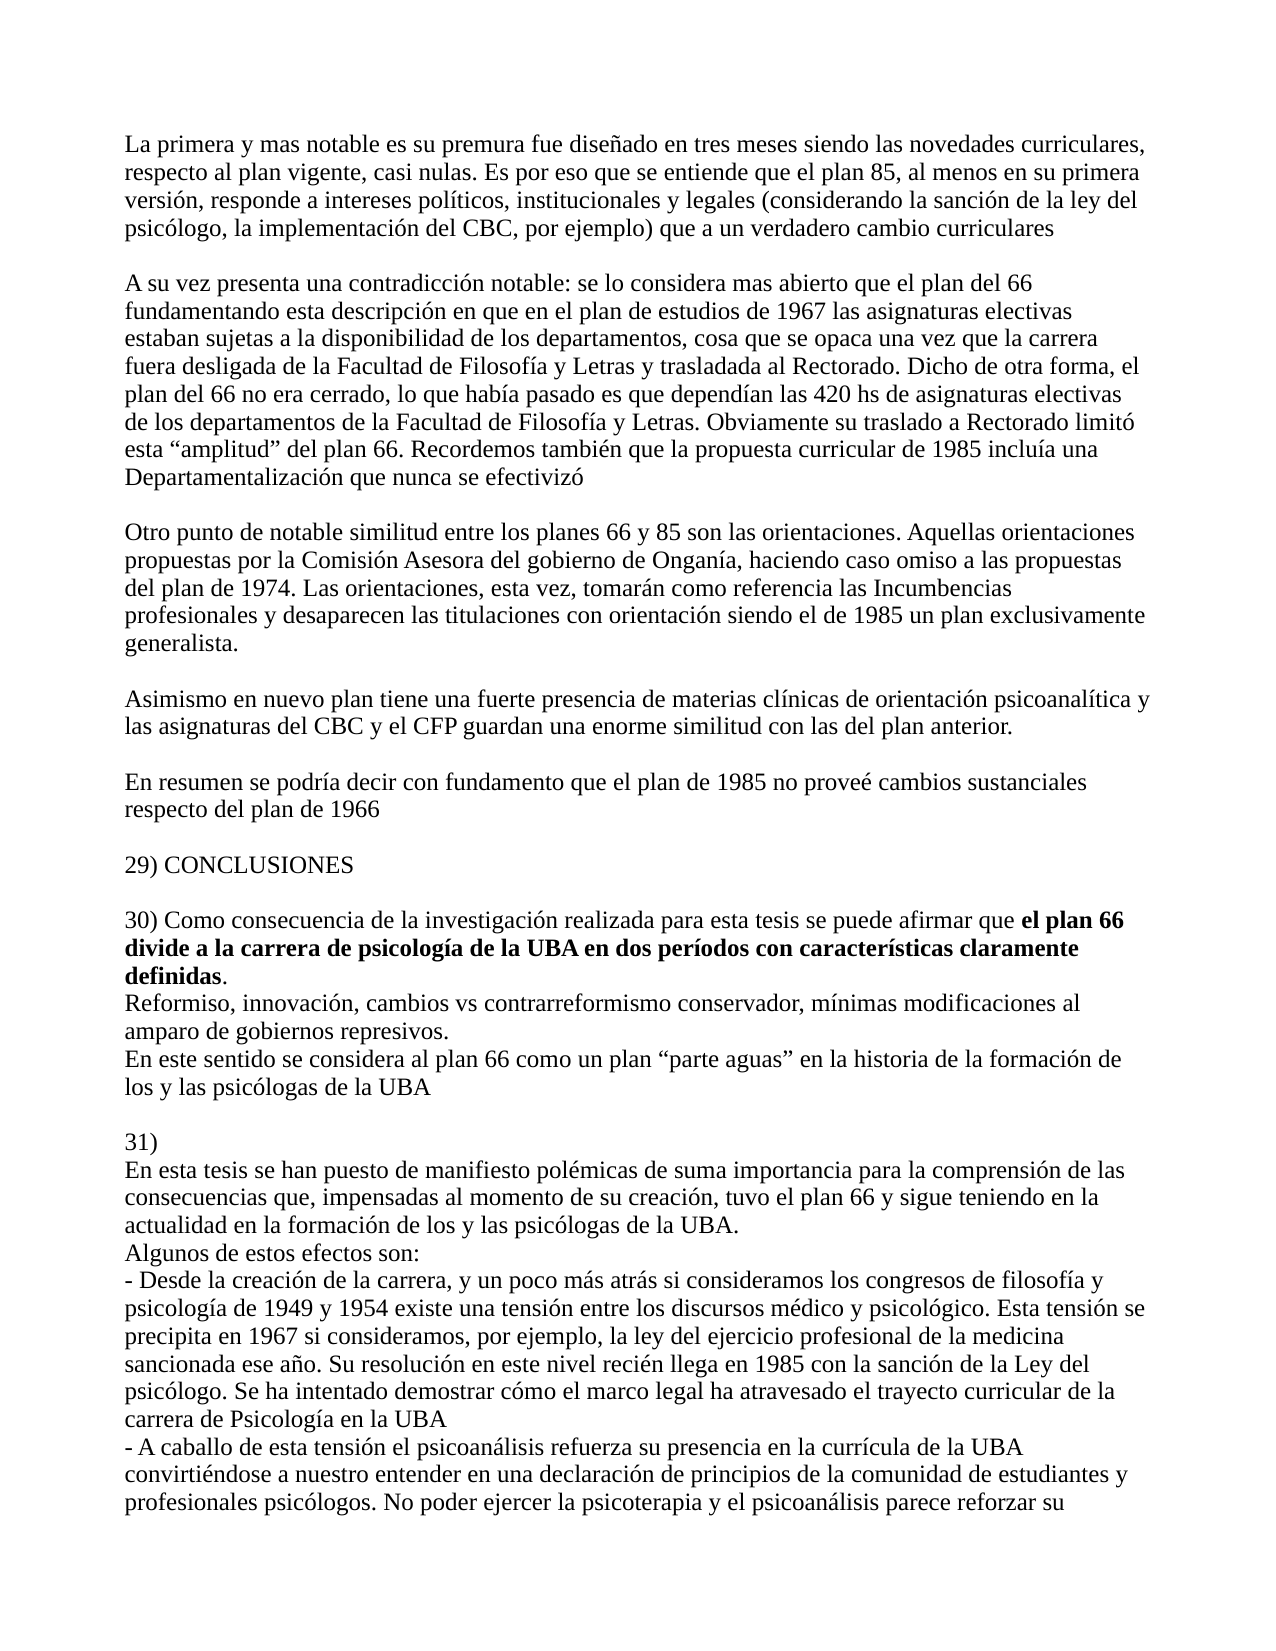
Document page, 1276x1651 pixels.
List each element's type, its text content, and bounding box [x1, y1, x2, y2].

text Otro punto de notable similitud entre los planes 66 y 85 son las orientaciones. Aquellas orientaciones propuestas por la Comisión Asesora del gobierno de Onganía, haciendo caso omiso a las propuestas del plan de 1974. Las orientaciones, esta vez, tomarán como referencia las Incumbencias profesionales y desaparecen las titulaciones con orientación siendo el de 1985 un plan exclusivamente generalista. [118, 518, 1157, 657]
text - A caballo de esta tensión el psicoanálisis refuerza su presencia en la currícula de la UBA convirtiéndose a nuestro entender en una declaración de principios de la comunidad de estudiantes y profesionales psicólogos. No poder ejercer la psicoterapia y el psicoanálisis parece reforzar su [118, 1433, 1157, 1522]
text Asimismo en nuevo plan tiene una fuerte presencia de materias clínicas de orientación psicoanalítica y las asignaturas del CBC y el CFP guardan una enorme similitud con las del plan anterior. [118, 685, 1157, 740]
text 30) Como consecuencia de la investigación realizada para esta tesis se puede afirmar que el plan 66 divide a la carrera de psicología de la UBA en dos períodos con características claramente definidas. [118, 906, 1157, 989]
text En este sentido se considera al plan 66 como un plan “parte aguas” en la historia de la formación de los y las psicólogas de la UBA [118, 1045, 1157, 1100]
text La primera y mas notable es su premura fue diseñado en tres meses siendo las novedades curriculares, respecto al plan vigente, casi nulas. Es por eso que se entiende que el plan 85, al menos en su primera versión, responde a intereses políticos, institucionales y legales (considerando la sanción de la ley del psicólogo, la implementación del CBC, por ejemplo) que a un verdadero cambio curriculares [118, 124, 1157, 241]
text - Desde la creación de la carrera, y un poco más atrás si consideramos los congresos de filosofía y psicología de 1949 y 1954 existe una tensión entre los discursos médico y psicológico. Esta tensión se precipita en 1967 si consideramos, por ejemplo, la ley del ejercicio profesional de la medicina sancionada ese año. Su resolución en este nivel recién llega en 1985 con la sanción de la Ley del psicólogo. Se ha intentado demostrar cómo el marco legal ha atravesado el trayecto curricular de la carrera de Psicología en la UBA [118, 1267, 1157, 1433]
text 31) [118, 1128, 1157, 1156]
text En esta tesis se han puesto de manifiesto polémicas de suma importancia para la comprensión de las consecuencias que, impensadas al momento de su creación, tuvo el plan 66 y sigue teniendo en la actualidad en la formación de los y las psicólogas de la UBA. [118, 1156, 1157, 1239]
text 29) CONCLUSIONES [118, 851, 1157, 879]
text En resumen se podría decir con fundamento que el plan de 1985 no proveé cambios sustanciales respecto del plan de 1966 [118, 768, 1157, 823]
text Reformiso, innovación, cambios vs contrarreformismo conservador, mínimas modificaciones al amparo de gobiernos represivos. [118, 989, 1157, 1045]
text A su vez presenta una contradicción notable: se lo considera mas abierto que el plan del 66 fundamentando esta descripción en que en el plan de estudios de 1967 las asignaturas electivas estaban sujetas a la disponibilidad de los departamentos, cosa que se opaca una vez que la carrera fuera desligada de la Facultad de Filosofía y Letras y trasladada al Rectorado. Dicho de otra forma, el plan del 66 no era cerrado, lo que había pasado es que dependían las 420 hs de asignaturas electivas de los departamentos de la Facultad de Filosofía y Letras. Obviamente su traslado a Rectorado limitó esta “amplitud” del plan 66. Recordemos también que la propuesta curricular de 1985 incluía una Departamentalización que nunca se efectivizó [118, 269, 1157, 491]
text Algunos de estos efectos son: [118, 1239, 1157, 1267]
